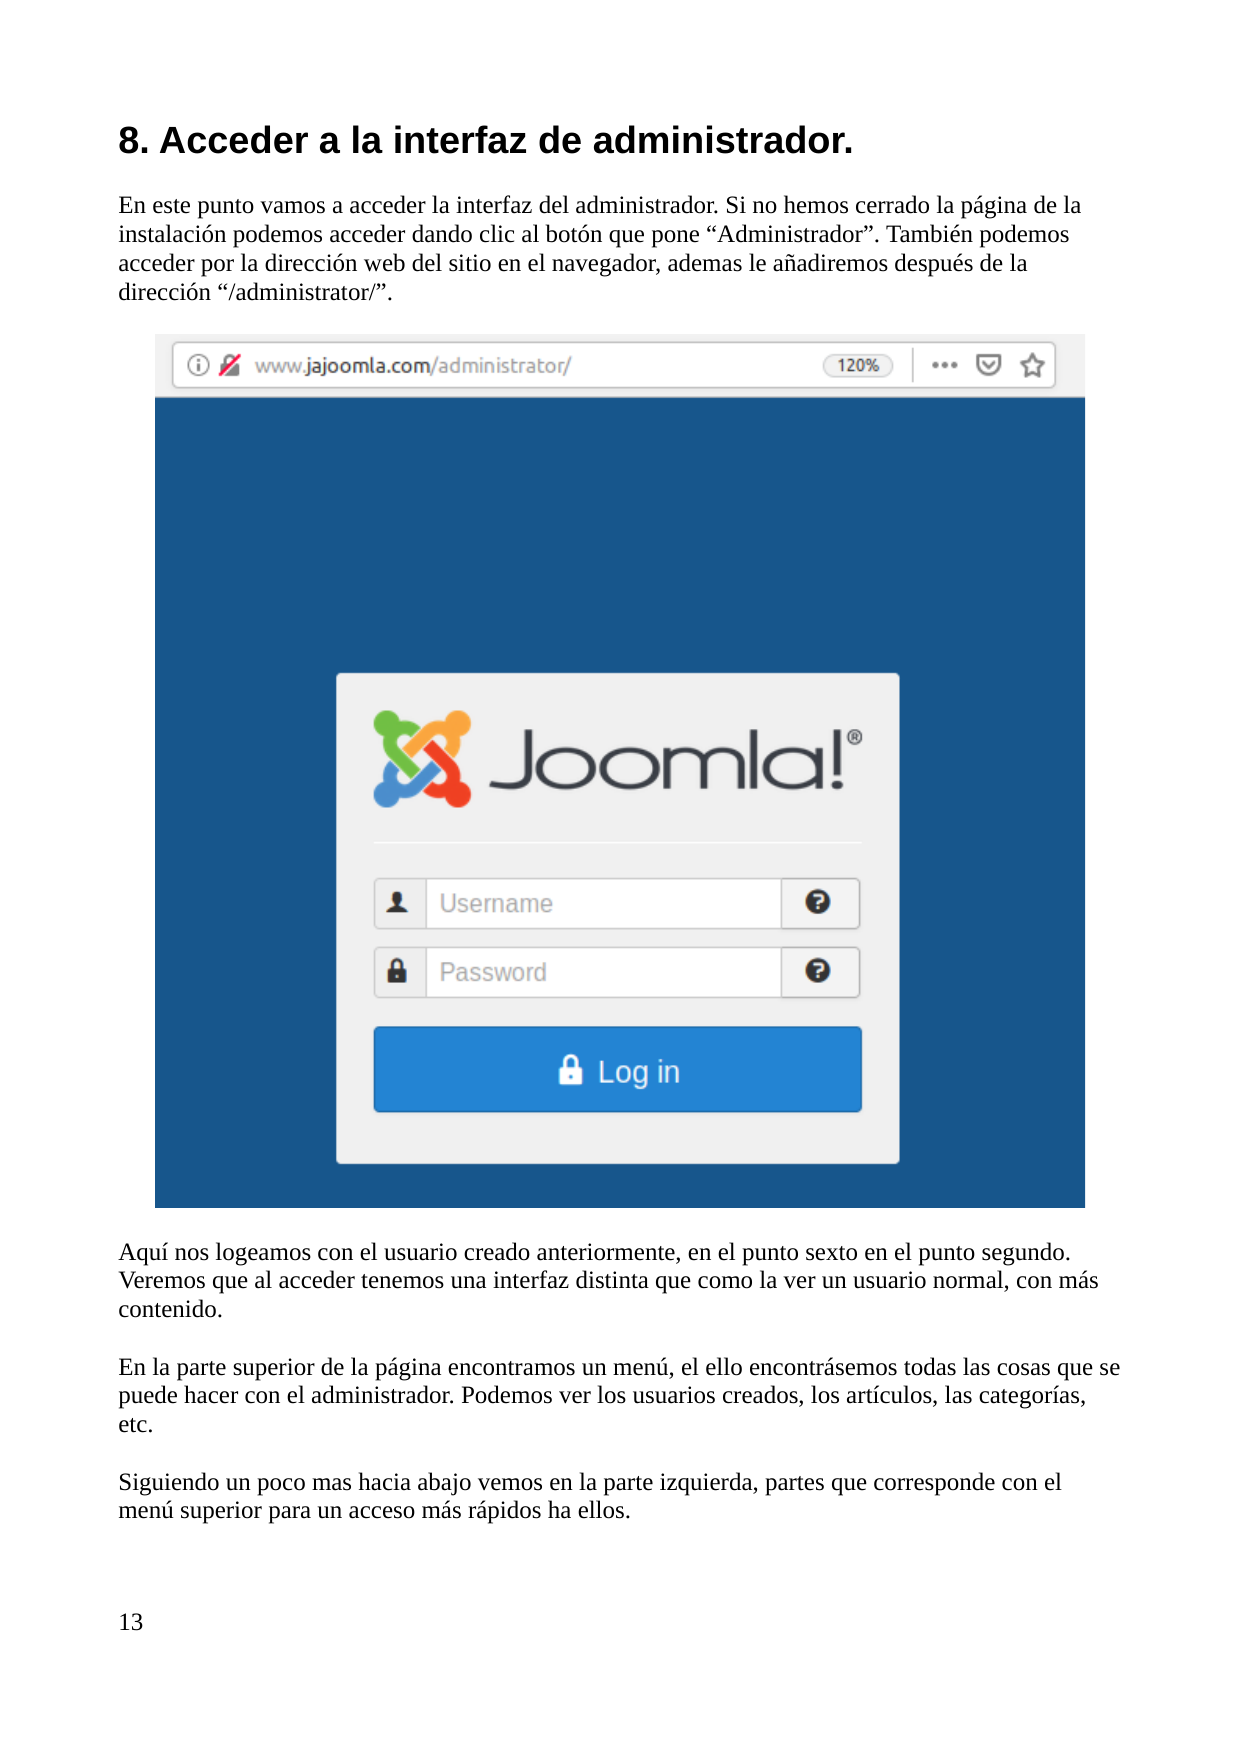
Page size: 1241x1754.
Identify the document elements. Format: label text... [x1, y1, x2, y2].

text En este punto vamos a acceder la interfaz del administrador. Si no hemos cerrado la página de la instalación podemos acceder dando clic al botón que pone “Administrador”. También podemos acceder por la dirección web del sitio en el navegador, ademas le añadiremos después de la dirección “/administrator/”. [118, 191, 1122, 306]
picture [155, 334, 1085, 1208]
text Siguiendo un poco mas hacia abajo vemos en la parte izquierda, partes que corresponde con el menú superior para un acceso más rápidos ha ellos. [118, 1467, 1122, 1524]
text Aquí nos logeamos con el usuario creado anteriormente, en el punto sexto en el punto segundo. [118, 1237, 1122, 1265]
text Veremos que al acceder tenemos una interfaz distinta que como la ver un usuario normal, con más contenido. [118, 1265, 1122, 1323]
subtitle 8. Acceder a la interfaz de administrador. [118, 118, 1122, 162]
text En la parte superior de la página encontramos un menú, el ello encontrásemos todas las cosas que se puede hacer con el administrador. Podemos ver los usuarios creados, los artículos, las categorías, etc. [118, 1352, 1122, 1438]
